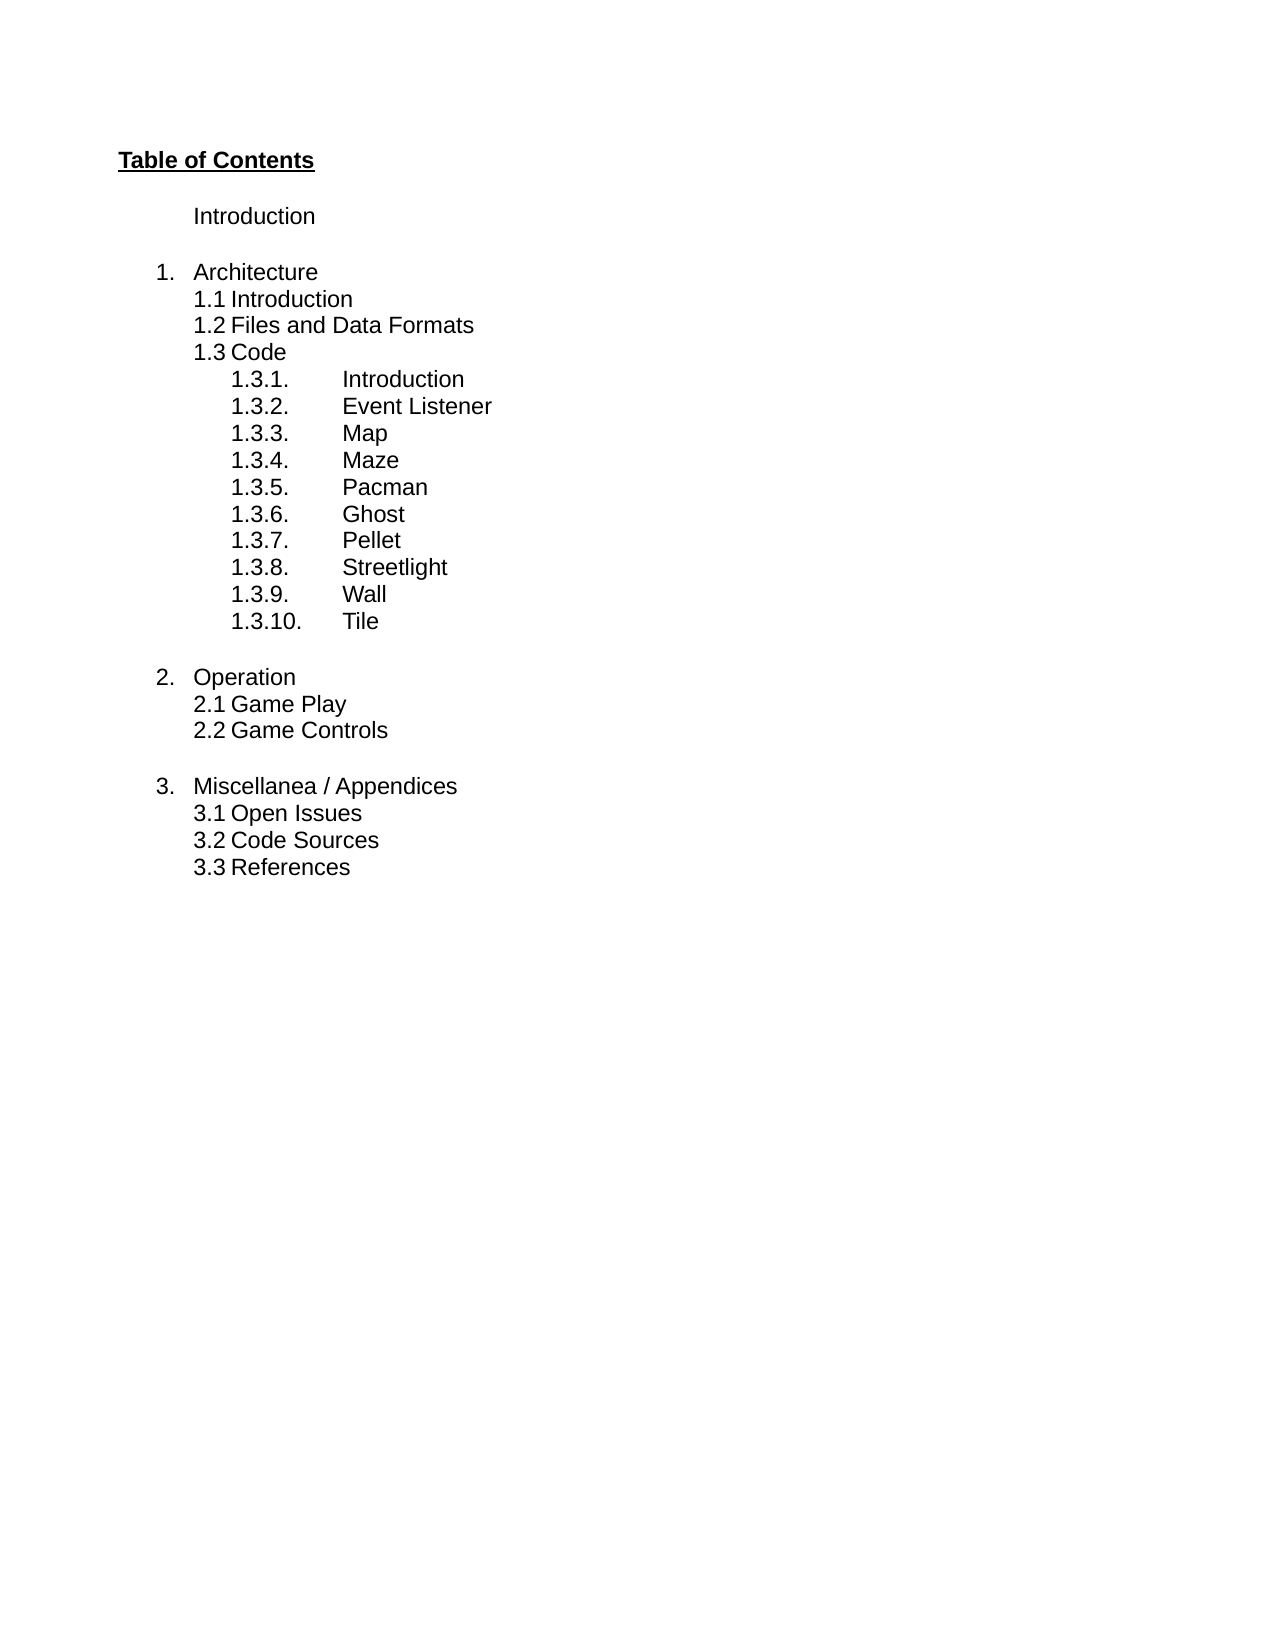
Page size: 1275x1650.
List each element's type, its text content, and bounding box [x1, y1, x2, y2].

subtitle Files and Data Formats [193, 312, 1157, 339]
subtitle Operation [156, 663, 1157, 690]
subtitle Architecture [156, 258, 1157, 285]
subtitle Wall [231, 581, 1157, 607]
subtitle Pellet [231, 527, 1157, 554]
subtitle Introduction [231, 366, 1157, 392]
subtitle Open Issues [193, 799, 1157, 826]
subtitle Pacman [231, 473, 1157, 500]
subtitle Game Play [193, 690, 1157, 717]
subtitle Maze [231, 446, 1157, 473]
subtitle Code [193, 339, 1157, 366]
subtitle Introduction [193, 285, 1157, 312]
subtitle Tile [231, 607, 1157, 634]
subtitle Miscellanea / Appendices [156, 772, 1157, 799]
subtitle Code Sources [193, 826, 1157, 853]
subtitle Ghost [231, 500, 1157, 527]
subtitle Introduction [156, 202, 1157, 229]
subtitle Map [231, 419, 1157, 446]
subtitle Event Listener [231, 392, 1157, 419]
subtitle References [193, 853, 1157, 880]
subtitle Table of Contents [118, 147, 1157, 174]
subtitle Streetlight [231, 554, 1157, 581]
subtitle Game Controls [193, 717, 1157, 744]
